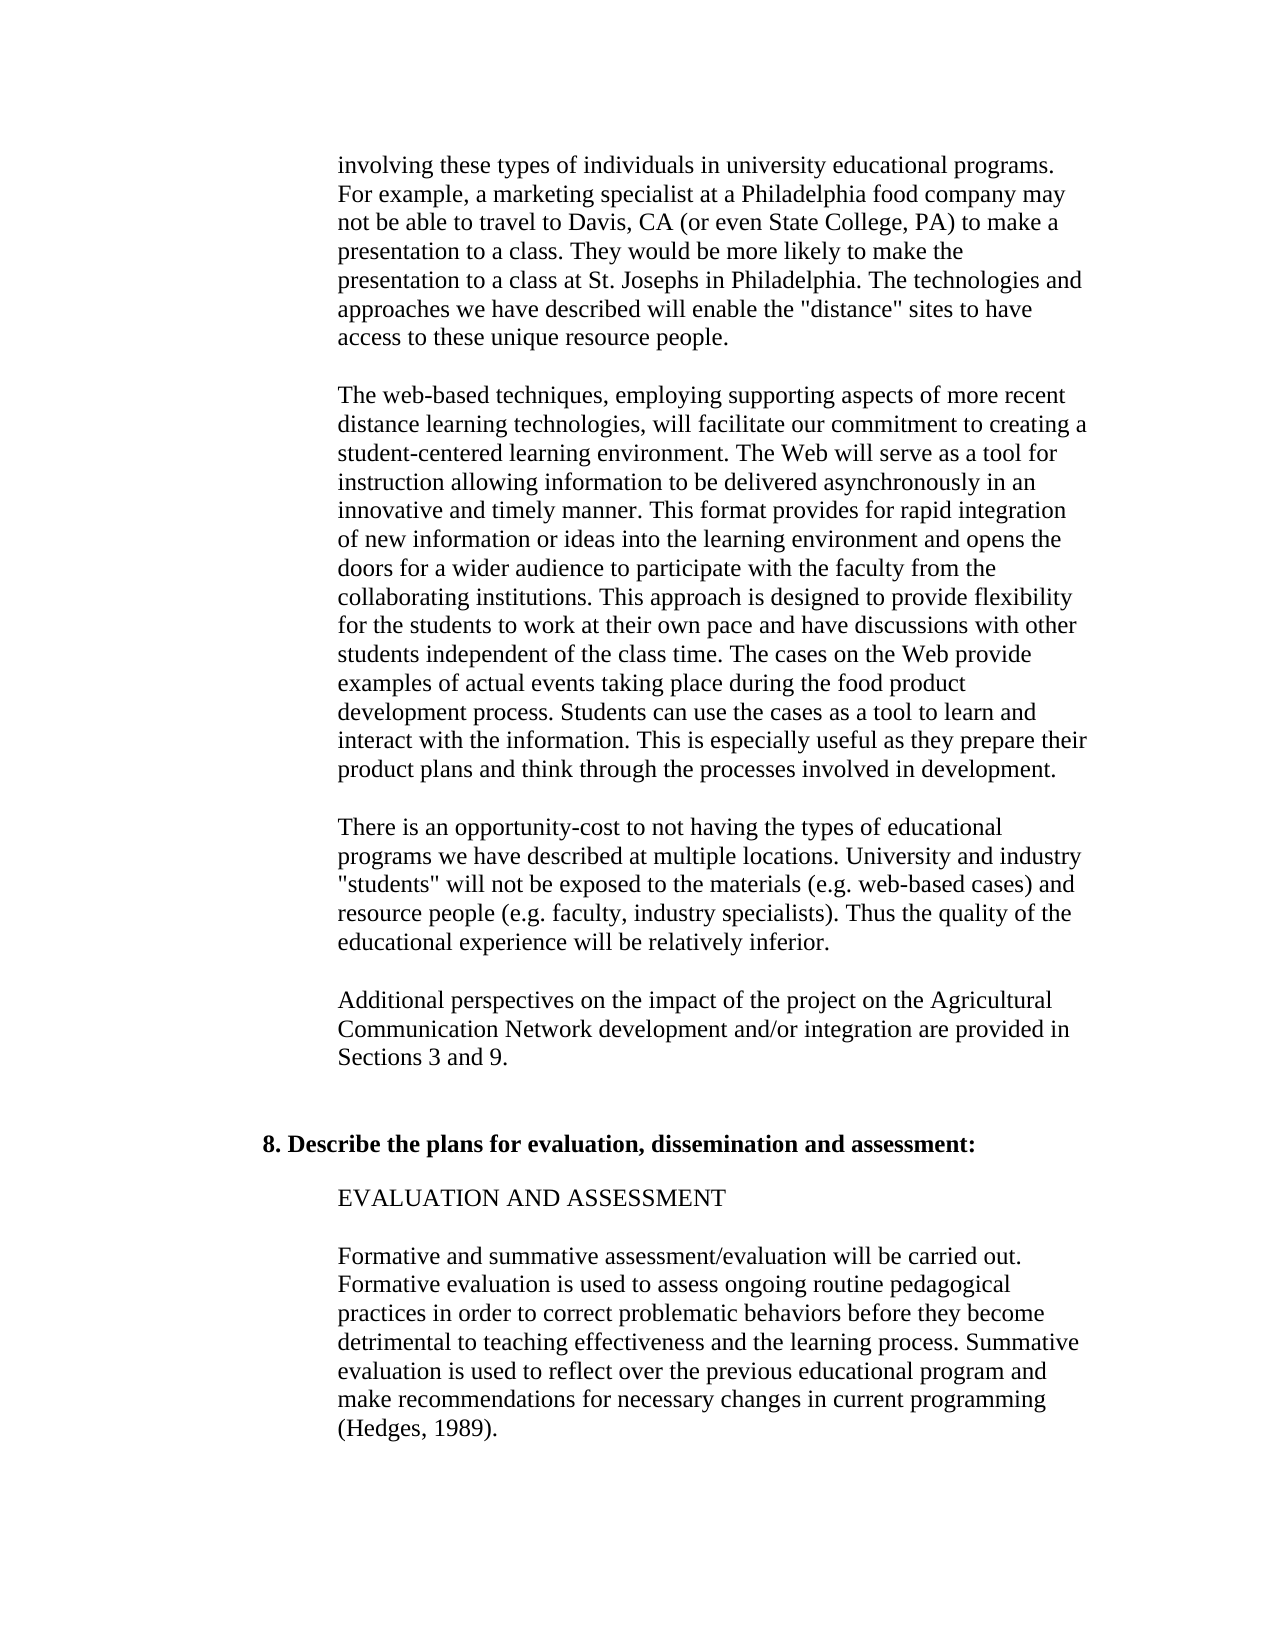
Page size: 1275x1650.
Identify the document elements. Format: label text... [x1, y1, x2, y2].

text Additional perspectives on the impact of the project on the Agricultural Communication Network development and/or integration are provided in Sections 3 and 9. [337, 985, 1087, 1071]
text EVALUATION AND ASSESSMENT [337, 1183, 1087, 1212]
text The web-based techniques, employing supporting aspects of more recent distance learning technologies, will facilitate our commitment to creating a student-centered learning environment. The Web will serve as a tool for instruction allowing information to be delivered asynchronously in an innovative and timely manner. This format provides for rapid integration of new information or ideas into the learning environment and opens the doors for a wider audience to participate with the faculty from the collaborating institutions. This approach is designed to provide flexibility for the students to work at their own pace and have discussions with other students independent of the class time. The cases on the Web provide examples of actual events taking place during the food product development process. Students can use the cases as a tool to learn and interact with the information. This is especially useful as they prepare their product plans and think through the processes involved in development. [337, 380, 1087, 783]
text There is an opportunity-cost to not having the types of educational programs we have described at multiple locations. University and industry "students" will not be exposed to the materials (e.g. web-based cases) and resource people (e.g. faculty, industry specialists). Thus the quality of the educational experience will be relatively inferior. [337, 812, 1087, 956]
text involving these types of individuals in university educational programs. For example, a marketing specialist at a Philadelphia food company may not be able to travel to Davis, CA (or even State College, PA) to make a presentation to a class. They would be more likely to make the presentation to a class at St. Josephs in Philadelphia. The technologies and approaches we have described will enable the "distance" sites to have access to these unique resource people. [337, 150, 1087, 351]
text 8. Describe the plans for evaluation, dissemination and assessment: [262, 1100, 1087, 1158]
text Formative and summative assessment/evaluation will be carried out. Formative evaluation is used to assess ongoing routine pedagogical practices in order to correct problematic behaviors before they become detrimental to teaching effectiveness and the learning process. Summative evaluation is used to reflect over the previous educational program and make recommendations for necessary changes in current programming (Hedges, 1989). [337, 1241, 1087, 1442]
